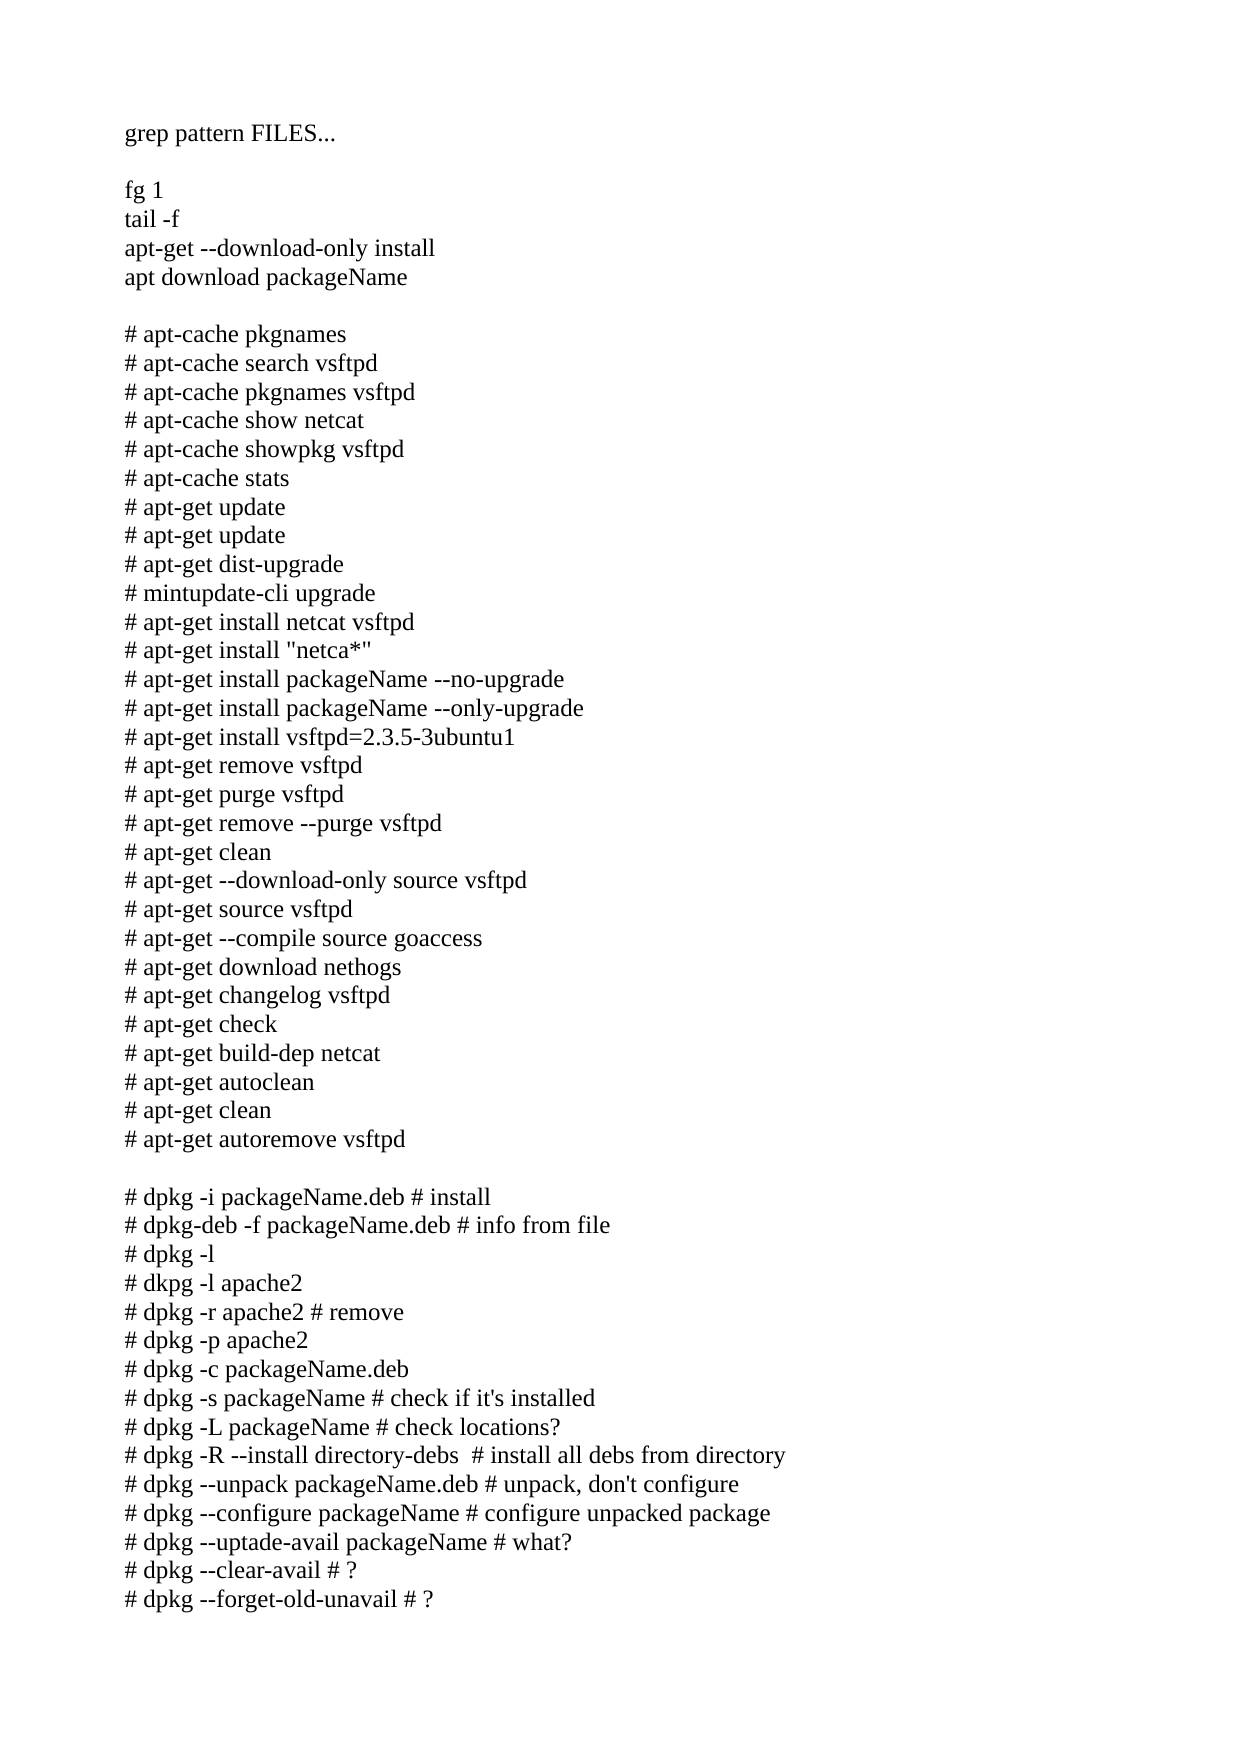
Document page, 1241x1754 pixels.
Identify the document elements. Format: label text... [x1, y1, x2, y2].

text # dpkg --clear-avail # ? [118, 1556, 1122, 1584]
text # dpkg -p apache2 [118, 1326, 1122, 1354]
text # apt-get install packageName --no-upgrade [118, 664, 1122, 693]
text # apt-get changelog vsftpd [118, 981, 1122, 1009]
text # apt-get --compile source goaccess [118, 923, 1122, 952]
text # apt-cache stats [118, 463, 1122, 492]
text # dpkg-deb -f packageName.deb # info from file [118, 1211, 1122, 1239]
text # apt-get clean [118, 837, 1122, 866]
text # apt-get update [118, 521, 1122, 549]
text # dpkg -c packageName.deb [118, 1354, 1122, 1383]
text # apt-get install vsftpd=2.3.5-3ubuntu1 [118, 722, 1122, 751]
text # dkpg -l apache2 [118, 1268, 1122, 1297]
text tail -f [118, 204, 1122, 233]
text apt-get --download-only install [118, 233, 1122, 262]
text # apt-cache show netcat [118, 406, 1122, 434]
text # dpkg --uptade-avail packageName # what? [118, 1527, 1122, 1556]
text # apt-get build-dep netcat [118, 1038, 1122, 1067]
text grep pattern FILES... [118, 118, 1122, 147]
text # dpkg -l [118, 1239, 1122, 1268]
text # mintupdate-cli upgrade [118, 578, 1122, 607]
text # dpkg -R --install directory-debs # install all debs from directory [118, 1441, 1122, 1469]
text # apt-get install netcat vsftpd [118, 607, 1122, 636]
text # apt-get autoclean [118, 1067, 1122, 1096]
text # apt-get autoremove vsftpd [118, 1124, 1122, 1153]
text # apt-get check [118, 1009, 1122, 1038]
text # dpkg -s packageName # check if it's installed [118, 1383, 1122, 1412]
text # apt-get update [118, 492, 1122, 521]
text # dpkg -r apache2 # remove [118, 1297, 1122, 1326]
text # apt-get download nethogs [118, 952, 1122, 981]
text fg 1 [118, 176, 1122, 204]
text # apt-get dist-upgrade [118, 549, 1122, 578]
text # dpkg --forget-old-unavail # ? [118, 1584, 1122, 1613]
text # apt-cache pkgnames [118, 319, 1122, 348]
text # apt-get remove --purge vsftpd [118, 808, 1122, 837]
text # apt-get remove vsftpd [118, 751, 1122, 779]
text # apt-get install packageName --only-upgrade [118, 693, 1122, 722]
text # dpkg -L packageName # check locations? [118, 1412, 1122, 1441]
text # apt-cache search vsftpd [118, 348, 1122, 377]
text # dpkg --unpack packageName.deb # unpack, don't configure [118, 1469, 1122, 1498]
text # dpkg --configure packageName # configure unpacked package [118, 1498, 1122, 1527]
text # apt-get clean [118, 1096, 1122, 1124]
text # apt-cache pkgnames vsftpd [118, 377, 1122, 406]
text # apt-cache showpkg vsftpd [118, 434, 1122, 463]
text # dpkg -i packageName.deb # install [118, 1182, 1122, 1211]
text # apt-get source vsftpd [118, 894, 1122, 923]
text # apt-get --download-only source vsftpd [118, 866, 1122, 894]
text # apt-get purge vsftpd [118, 779, 1122, 808]
text # apt-get install "netca*" [118, 636, 1122, 664]
text apt download packageName [118, 262, 1122, 291]
